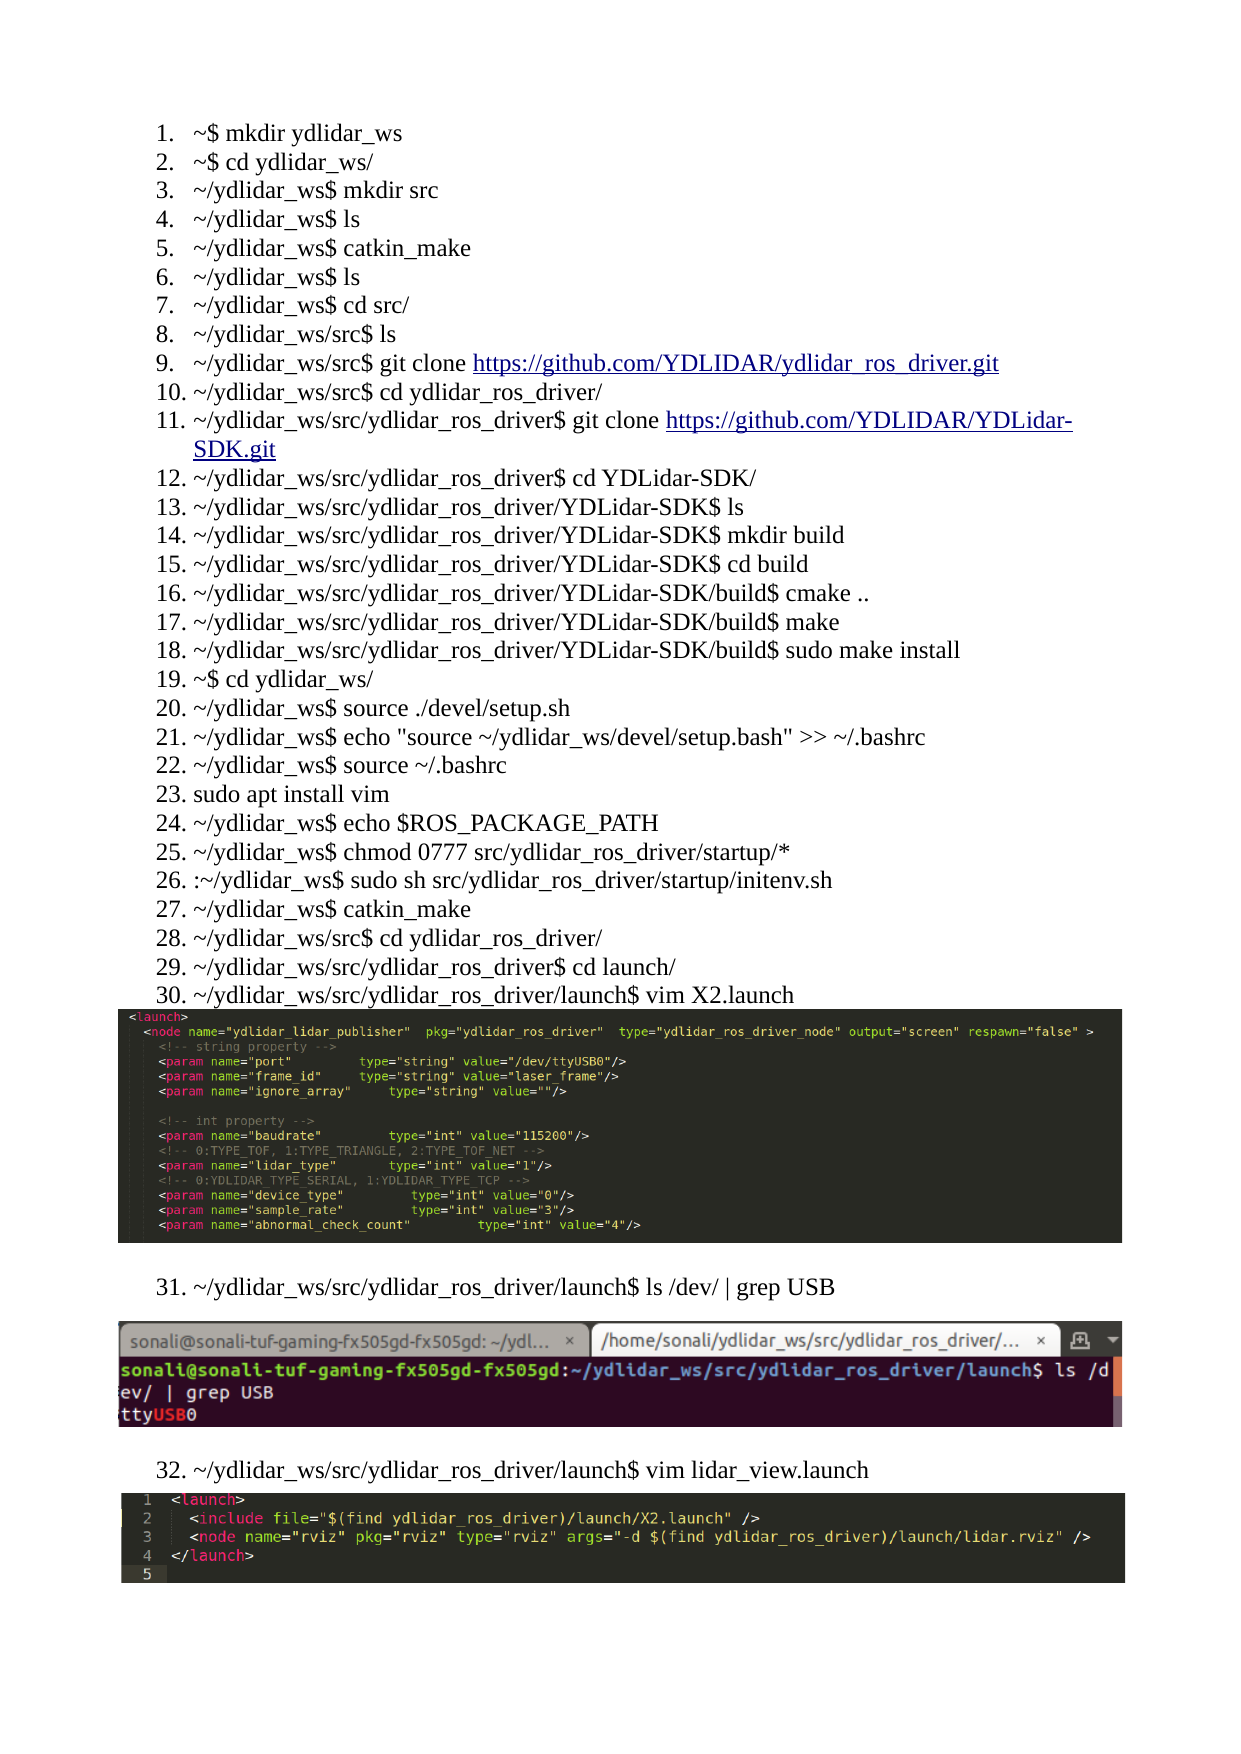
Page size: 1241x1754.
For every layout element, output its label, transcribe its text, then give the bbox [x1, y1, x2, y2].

list ~$ cd ydlidar_ws/ [156, 147, 1122, 176]
list ~/ydlidar_ws/src$ ls [156, 319, 1122, 348]
list ~/ydlidar_ws/src/ydlidar_ros_driver/YDLidar-SDK$ cd build [156, 549, 1122, 578]
picture [121, 1493, 1126, 1583]
list ~/ydlidar_ws/src/ydlidar_ros_driver/YDLidar-SDK$ mkdir build [156, 521, 1122, 549]
list ~/ydlidar_ws/src/ydlidar_ros_driver/launch$ vim lidar_view.launch [156, 1455, 1122, 1484]
list ~/ydlidar_ws/src/ydlidar_ros_driver$ cd YDLidar-SDK/ [156, 463, 1122, 492]
list ~/ydlidar_ws/src$ cd ydlidar_ros_driver/ [156, 377, 1122, 406]
list ~/ydlidar_ws$ source ./devel/setup.sh [156, 693, 1122, 722]
list ~/ydlidar_ws/src/ydlidar_ros_driver/launch$ ls /dev/ | grep USB [156, 1272, 1122, 1300]
list ~/ydlidar_ws$ mkdir src [156, 176, 1122, 204]
list ~/ydlidar_ws/src/ydlidar_ros_driver/launch$ vim X2.launch [156, 981, 1122, 1009]
list ~/ydlidar_ws/src/ydlidar_ros_driver/YDLidar-SDK$ ls [156, 492, 1122, 521]
list ~/ydlidar_ws$ catkin_make [156, 233, 1122, 262]
list ~/ydlidar_ws$ chmod 0777 src/ydlidar_ros_driver/startup/* [156, 837, 1122, 866]
list ~/ydlidar_ws$ ls [156, 262, 1122, 291]
list ~$ cd ydlidar_ws/ [156, 664, 1122, 693]
list ~/ydlidar_ws/src/ydlidar_ros_driver/YDLidar-SDK/build$ cmake .. [156, 578, 1122, 607]
list ~/ydlidar_ws/src$ cd ydlidar_ros_driver/ [156, 923, 1122, 952]
picture [118, 1009, 1123, 1243]
list ~/ydlidar_ws/src/ydlidar_ros_driver$ git clone https://github.com/YDLIDAR/YDLidar-SDK.git [156, 406, 1122, 463]
list ~/ydlidar_ws/src/ydlidar_ros_driver$ cd launch/ [156, 952, 1122, 981]
list ~/ydlidar_ws/src/ydlidar_ros_driver/YDLidar-SDK/build$ make [156, 607, 1122, 636]
list ~/ydlidar_ws$ ls [156, 204, 1122, 233]
list ~$ mkdir ydlidar_ws [156, 118, 1122, 147]
list ~/ydlidar_ws$ source ~/.bashrc [156, 751, 1122, 779]
picture [118, 1321, 1123, 1427]
list ~/ydlidar_ws/src/ydlidar_ros_driver/YDLidar-SDK/build$ sudo make install [156, 636, 1122, 664]
list ~/ydlidar_ws$ catkin_make [156, 894, 1122, 923]
list sudo apt install vim [156, 779, 1122, 808]
list :~/ydlidar_ws$ sudo sh src/ydlidar_ros_driver/startup/initenv.sh [156, 866, 1122, 894]
list ~/ydlidar_ws$ cd src/ [156, 291, 1122, 319]
list ~/ydlidar_ws$ echo $ROS_PACKAGE_PATH [156, 808, 1122, 837]
list ~/ydlidar_ws$ echo "source ~/ydlidar_ws/devel/setup.bash" >> ~/.bashrc [156, 722, 1122, 751]
list ~/ydlidar_ws/src$ git clone https://github.com/YDLIDAR/ydlidar_ros_driver.git [156, 348, 1122, 377]
